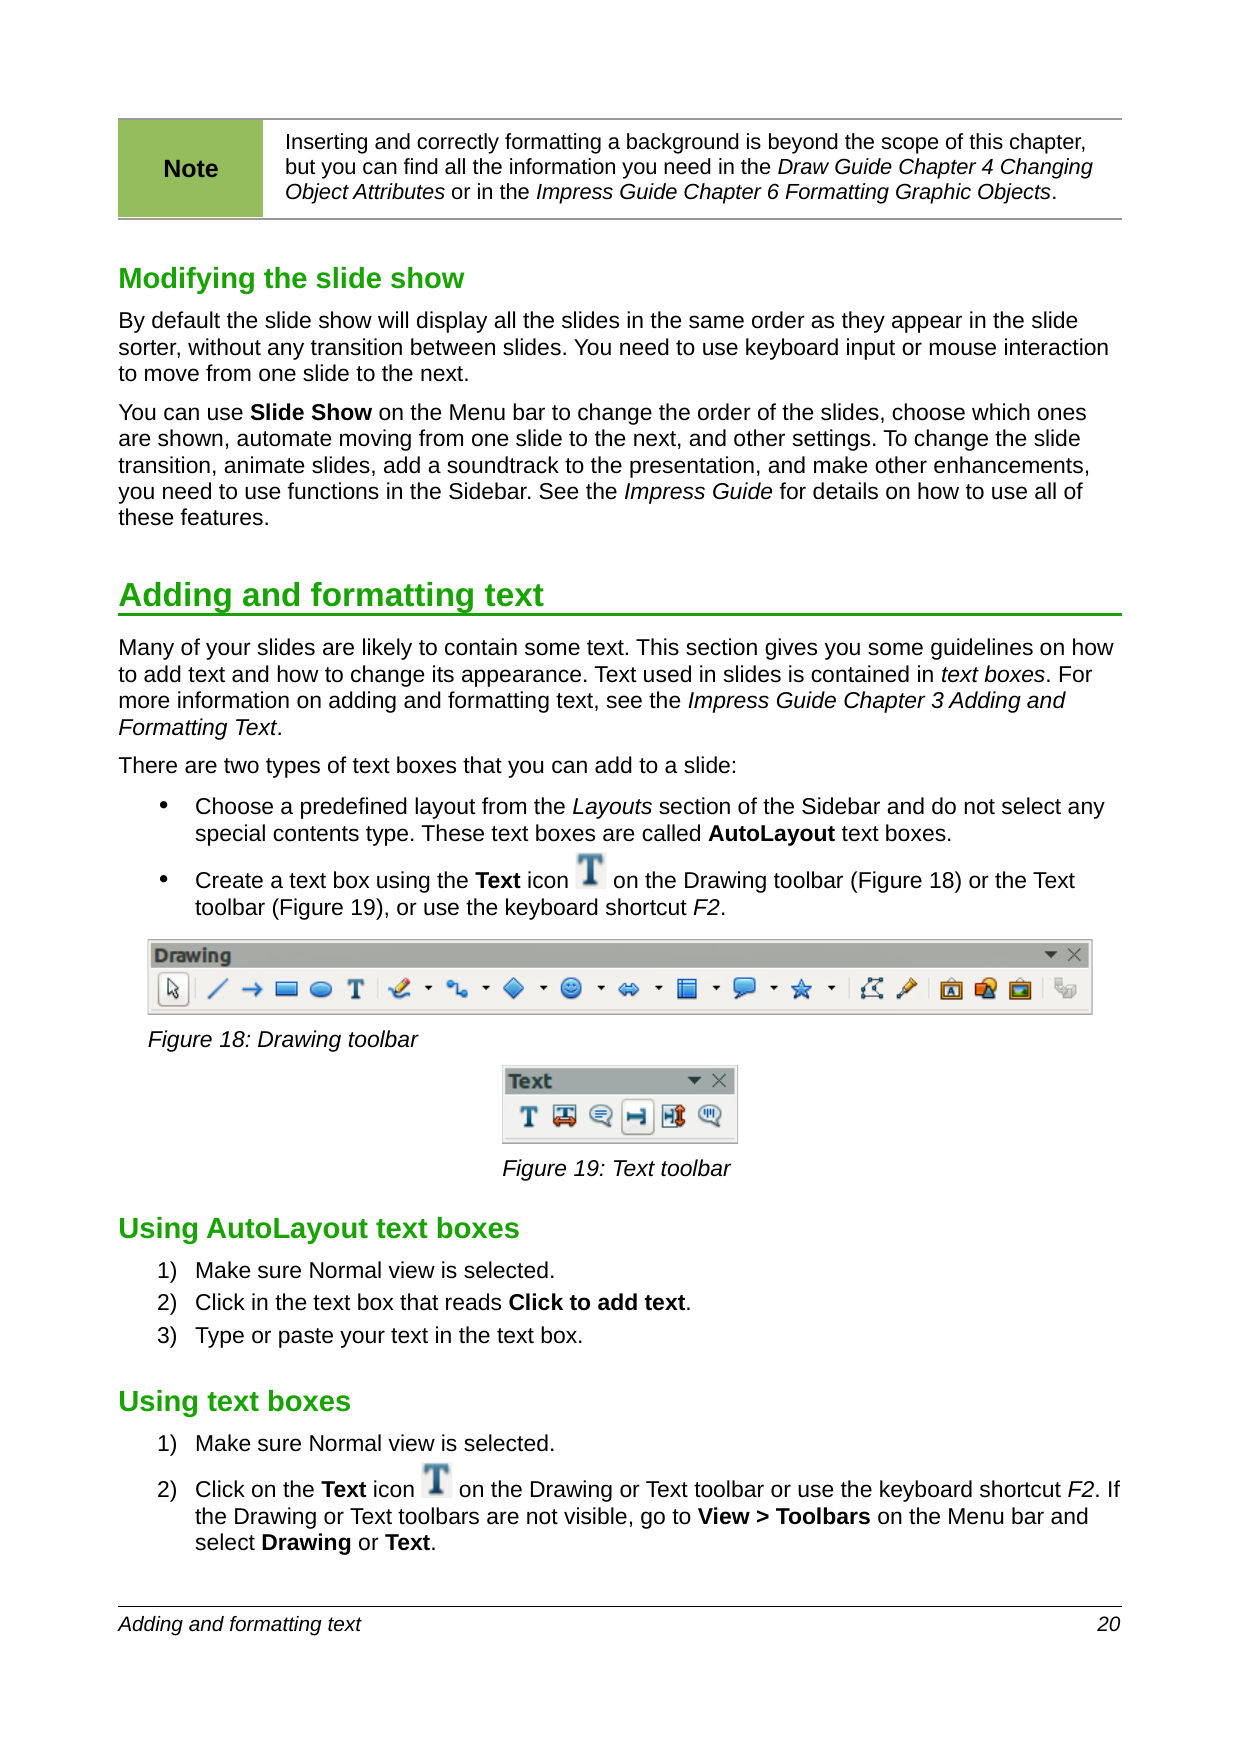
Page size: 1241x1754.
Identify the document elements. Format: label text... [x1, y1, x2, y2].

list Make sure Normal view is selected. [177, 1257, 1122, 1283]
subtitle Using AutoLayout text boxes [118, 1211, 1122, 1244]
list Choose a predefined layout from the Layouts section of the Sidebar and do not select any special contents type. These text boxes are called AutoLayout text boxes. [156, 791, 1122, 847]
picture [421, 1462, 453, 1498]
text By default the slide show will display all the slides in the same order as they appear in the slide sorter, without any transition between slides. You need to use keyboard input or mouse interaction to move from one slide to the next. [118, 307, 1122, 386]
subtitle Adding and formatting text [118, 575, 1122, 613]
picture [502, 1065, 739, 1144]
text Figure 19: Text toolbar [502, 1155, 738, 1181]
text Figure 18: Drawing toolbar [148, 1026, 1093, 1052]
subtitle Using text boxes [118, 1384, 1122, 1417]
table_header Note [118, 120, 263, 217]
text Many of your slides are likely to contain some text. This section gives you some guidelines on how to add text and how to change its appearance. Text used in slides is contained in text boxes. For more information on adding and formatting text, see the Impress Guide Chapter 3 Adding and Formatting Text. [118, 634, 1122, 740]
picture [575, 852, 607, 889]
text There are two types of text boxes that you can add to a slide: [118, 752, 1122, 779]
list Click on the Text icon on the Drawing or Text toolbar or use the keyboard shortcut F2. If the Drawing or Text toolbars are not visible, go to View > Toolbars on the Menu bar and select Drawing or Text. [177, 1462, 1122, 1555]
picture [147, 939, 1093, 1015]
list Click in the text box that reads Click to add text. [177, 1289, 1122, 1316]
list Create a text box using the Text icon on the Drawing toolbar (Figure 18) or the Text toolbar (Figure 19), or use the keyboard shortcut F2. [156, 853, 1122, 921]
text You can use Slide Show on the Menu bar to change the order of the slides, choose which ones are shown, automate moving from one slide to the next, and other settings. To change the slide transition, animate slides, add a soundtrack to the presentation, and make other enhancements, you need to use functions in the Sidebar. See the Impress Guide for details on how to use all of these features. [118, 399, 1122, 531]
subtitle Modifying the slide show [118, 261, 1122, 295]
list Type or paste your text in the text box. [177, 1322, 1122, 1348]
table_header Inserting and correctly formatting a background is beyond the scope of this chapter, but you can find all the information you need in the Draw Guide Chapter 4 Changing Object Attributes or in the Impress Guide Chapter 6 Formatting Graphic Objects. [264, 120, 1122, 217]
list Make sure Normal view is selected. [177, 1430, 1122, 1456]
